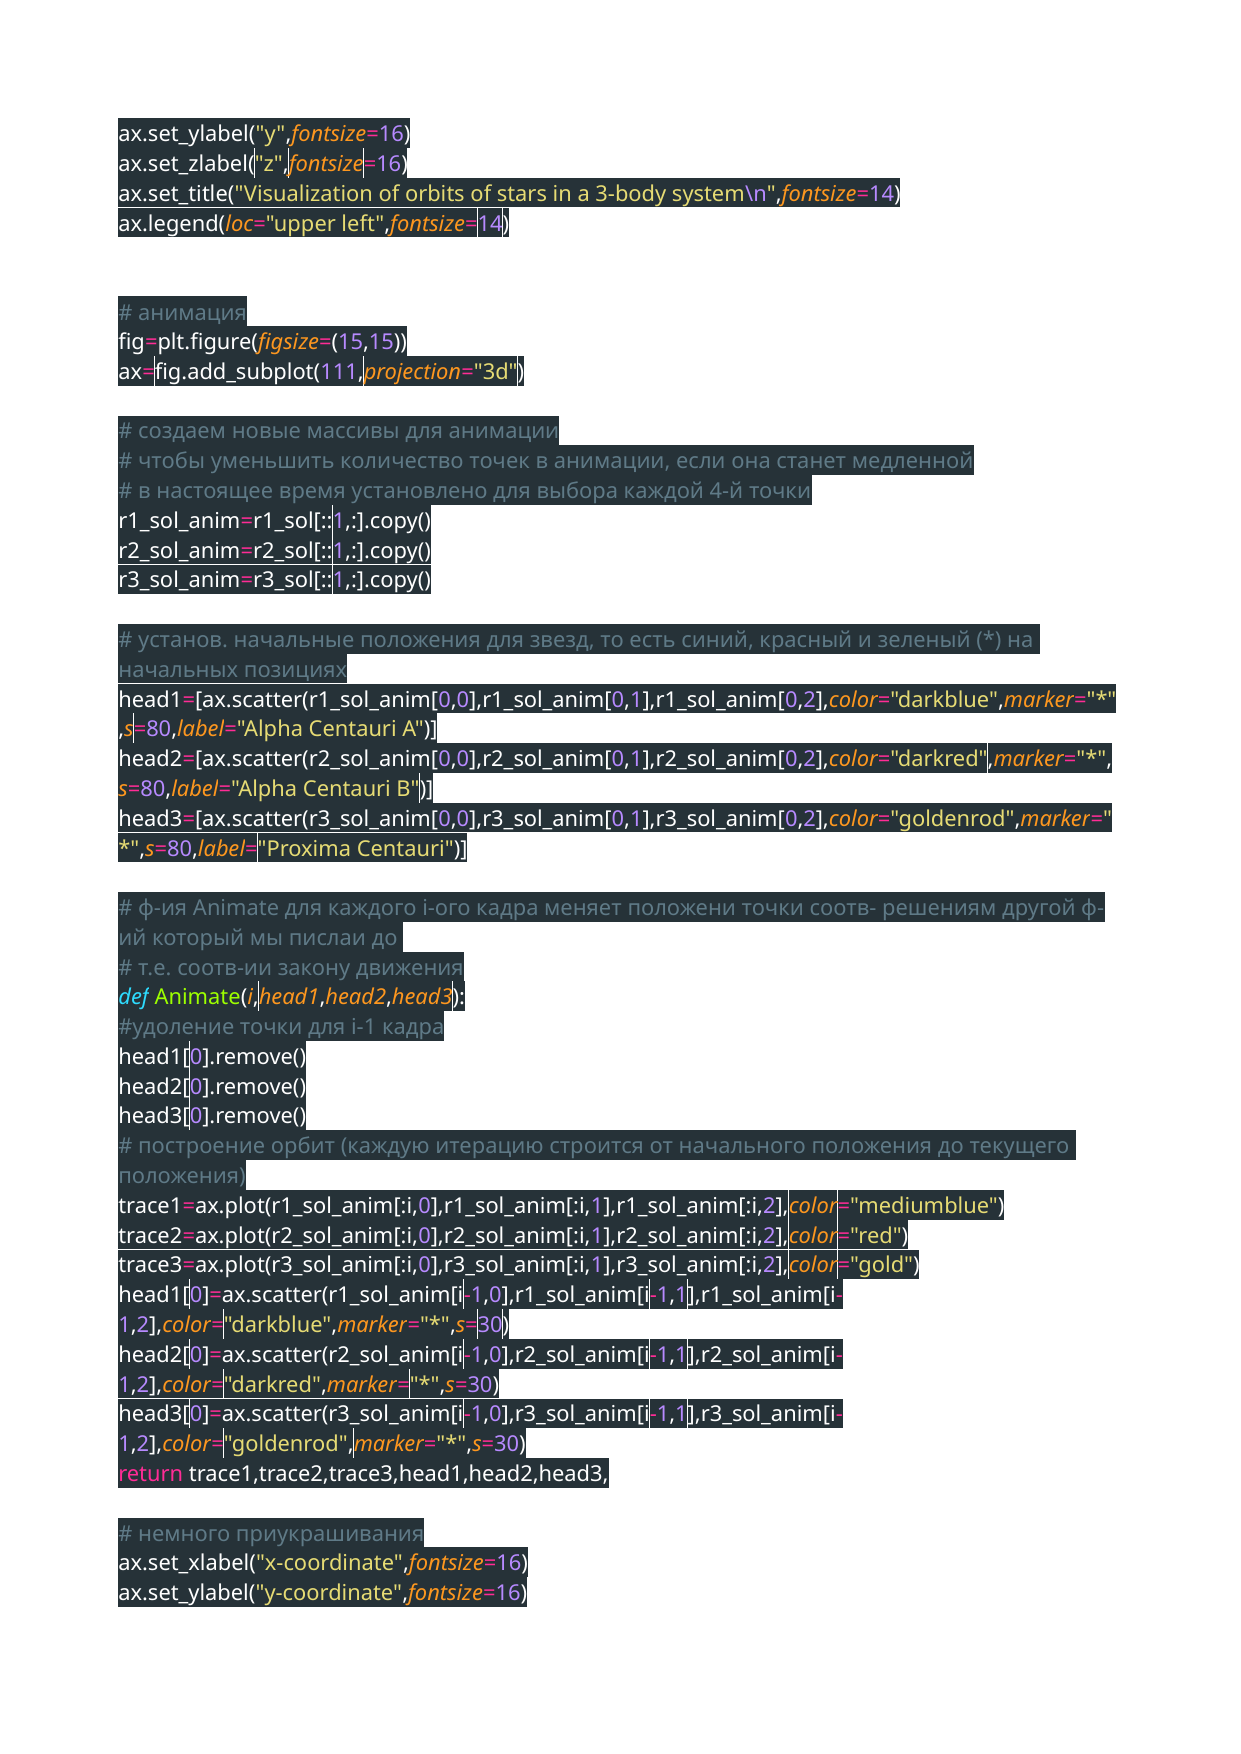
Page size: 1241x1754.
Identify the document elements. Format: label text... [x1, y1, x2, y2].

text ax.legend(loc="upper left",fontsize=14) [118, 207, 1122, 237]
text ax.set_xlabel("x-coordinate",fontsize=16) [118, 1547, 1122, 1577]
text ax.set_ylabel("y",fontsize=16) [118, 118, 1122, 148]
text head2[0].remove() [118, 1071, 1122, 1101]
text head2[0]=ax.scatter(r2_sol_anim[i-1,0],r2_sol_anim[i-1,1],r2_sol_anim[i-1,2],color="darkred",marker="*",s=30) [118, 1339, 1122, 1398]
text # немного приукрашивания [118, 1517, 1122, 1547]
text head1[0].remove() [118, 1041, 1122, 1071]
text def Animate(i,head1,head2,head3): [118, 981, 1122, 1011]
text head3=[ax.scatter(r3_sol_anim[0,0],r3_sol_anim[0,1],r3_sol_anim[0,2],color="goldenrod",marker="*",s=80,label="Proxima Centauri")] [118, 803, 1122, 862]
text trace3=ax.plot(r3_sol_anim[:i,0],r3_sol_anim[:i,1],r3_sol_anim[:i,2],color="gold") [118, 1249, 1122, 1279]
text head1=[ax.scatter(r1_sol_anim[0,0],r1_sol_anim[0,1],r1_sol_anim[0,2],color="darkblue",marker="*",s=80,label="Alpha Centauri A")] [118, 683, 1122, 743]
text head3[0].remove() [118, 1101, 1122, 1130]
text r1_sol_anim=r1_sol[::1,:].copy() [118, 505, 1122, 535]
text # анимация [118, 296, 1122, 326]
text trace1=ax.plot(r1_sol_anim[:i,0],r1_sol_anim[:i,1],r1_sol_anim[:i,2],color="mediumblue") [118, 1190, 1122, 1220]
text fig=plt.figure(figsize=(15,15)) [118, 326, 1122, 356]
text ax.set_ylabel("y-coordinate",fontsize=16) [118, 1577, 1122, 1607]
text head1[0]=ax.scatter(r1_sol_anim[i-1,0],r1_sol_anim[i-1,1],r1_sol_anim[i-1,2],color="darkblue",marker="*",s=30) [118, 1279, 1122, 1339]
text r3_sol_anim=r3_sol[::1,:].copy() [118, 564, 1122, 594]
text # в настоящее время установлено для выбора каждой 4-й точки [118, 475, 1122, 505]
text ax.set_zlabel("z",fontsize=16) [118, 148, 1122, 178]
text trace2=ax.plot(r2_sol_anim[:i,0],r2_sol_anim[:i,1],r2_sol_anim[:i,2],color="red") [118, 1220, 1122, 1249]
text # построение орбит (каждую итерацию строится от начального положения до текущего положения) [118, 1130, 1122, 1190]
text return trace1,trace2,trace3,head1,head2,head3, [118, 1458, 1122, 1488]
text head2=[ax.scatter(r2_sol_anim[0,0],r2_sol_anim[0,1],r2_sol_anim[0,2],color="darkred",marker="*",s=80,label="Alpha Centauri B")] [118, 743, 1122, 803]
text # чтобы уменьшить количество точек в анимации, если она станет медленной [118, 445, 1122, 475]
text # т.е. соотв-ии закону движения [118, 952, 1122, 981]
text # установ. начальные положения для звезд, то есть синий, красный и зеленый (*) на начальных позициях [118, 624, 1122, 683]
text ax=fig.add_subplot(111,projection="3d") [118, 356, 1122, 386]
text # ф-ия Animate для каждого i-ого кадра меняет положени точки соотв- решениям другой ф-ий который мы пислаи до [118, 892, 1122, 952]
text #удоление точки для i-1 кадра [118, 1011, 1122, 1041]
text r2_sol_anim=r2_sol[::1,:].copy() [118, 535, 1122, 564]
text head3[0]=ax.scatter(r3_sol_anim[i-1,0],r3_sol_anim[i-1,1],r3_sol_anim[i-1,2],color="goldenrod",marker="*",s=30) [118, 1398, 1122, 1458]
text ax.set_title("Visualization of orbits of stars in a 3-body system\n",fontsize=14) [118, 178, 1122, 207]
text # создаем новые массивы для анимации [118, 416, 1122, 445]
